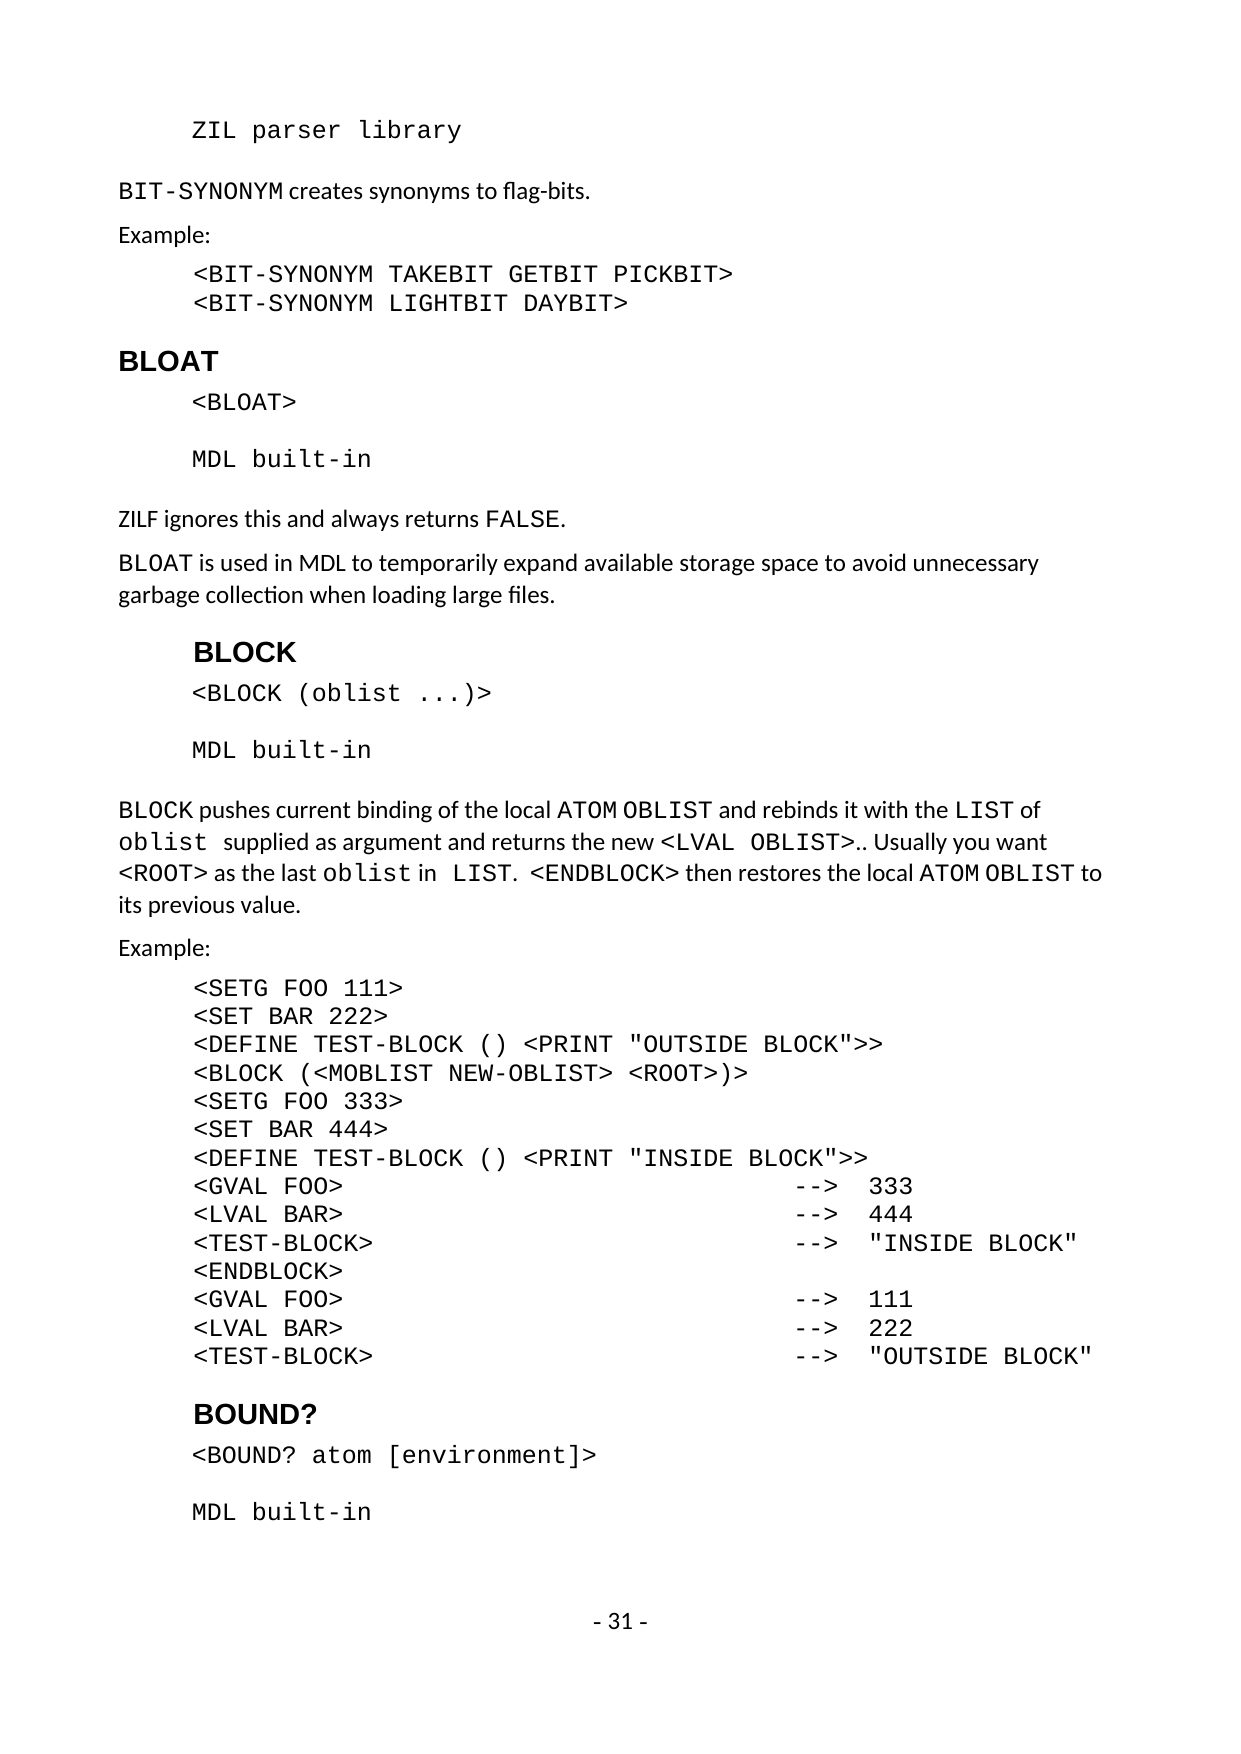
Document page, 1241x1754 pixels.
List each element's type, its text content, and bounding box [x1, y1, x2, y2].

text <SETG FOO 111> <SET BAR 222> <DEFINE TEST-BLOCK () <PRINT "OUTSIDE BLOCK">> <BLOCK (<MOBLIST NEW-OBLIST> <ROOT>)> <SETG FOO 333> <SET BAR 444> <DEFINE TEST-BLOCK () <PRINT "INSIDE BLOCK">> <GVAL FOO> --> 333 <LVAL BAR> --> 444 <TEST-BLOCK> --> "INSIDE BLOCK" <ENDBLOCK> <GVAL FOO> --> 111 <LVAL BAR> --> 222 <TEST-BLOCK> --> "OUTSIDE BLOCK" [118, 975, 1122, 1372]
text <BIT-SYNONYM TAKEBIT GETBIT PICKBIT> <BIT-SYNONYM LIGHTBIT DAYBIT> [118, 262, 1122, 319]
text Example: [118, 932, 1122, 963]
text BLOCK pushes current binding of the local ATOM OBLIST and rebinds it with the LIST of oblist supplied as argument and returns the new <LVAL OBLIST>.. Usually you want <ROOT> as the last oblist in LIST. <ENDBLOCK> then restores the local ATOM OBLIST to its previous value. [118, 794, 1122, 920]
list ZILF ignores this and always returns FALSE. [43, 503, 1122, 535]
text MDL built-in [192, 737, 1122, 766]
text <BOUND? atom [environment]> [192, 1443, 1122, 1471]
text BIT-SYNONYM creates synonyms to flag-bits. [118, 175, 1122, 207]
text MDL built-in [192, 1500, 1122, 1528]
subtitle BLOCK [118, 635, 1122, 668]
subtitle BLOAT [118, 344, 1122, 377]
text <BLOCK (oblist ...)> [192, 681, 1122, 709]
subtitle BOUND? [118, 1397, 1122, 1431]
text <BLOAT> [192, 390, 1122, 418]
text ZIL parser library [192, 118, 1122, 146]
list BLOAT is used in MDL to temporarily expand available storage space to avoid unnecessary garbage collection when loading large files. [43, 547, 1122, 610]
text Example: [118, 219, 1122, 249]
text MDL built-in [192, 446, 1122, 475]
